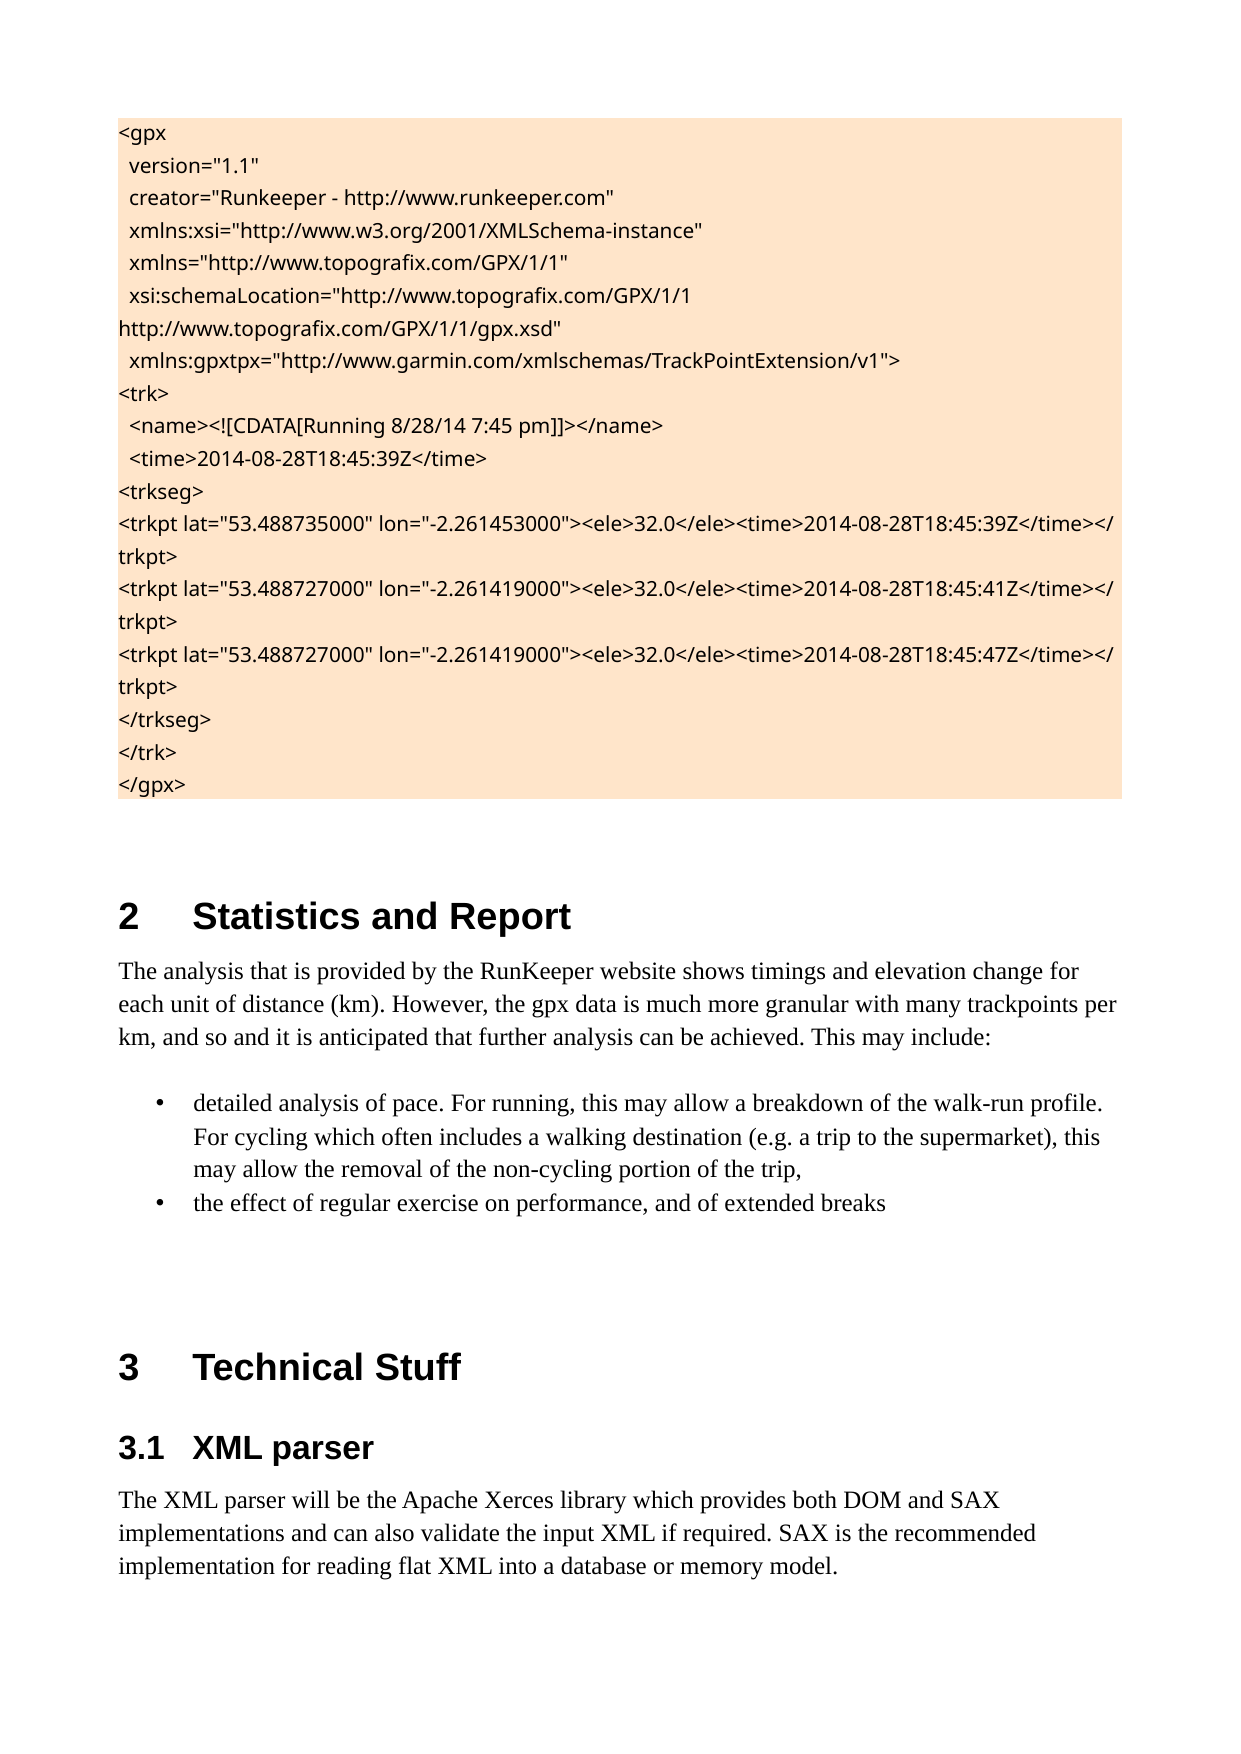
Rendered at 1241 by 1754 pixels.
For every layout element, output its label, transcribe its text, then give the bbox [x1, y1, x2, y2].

text </trk> [118, 738, 1122, 766]
subtitle Technical Stuff [118, 1345, 1122, 1388]
subtitle XML parser [118, 1428, 1122, 1467]
subtitle Statistics and Report [118, 894, 1122, 937]
text xmlns:xsi="http://www.w3.org/2001/XMLSchema-instance" [118, 216, 1122, 244]
text <trkseg> [118, 477, 1122, 505]
text version="1.1" [118, 151, 1122, 179]
text xmlns:gpxtpx="http://www.garmin.com/xmlschemas/TrackPointExtension/v1"> [118, 346, 1122, 375]
list the effect of regular exercise on performance, and of extended breaks [156, 1188, 1122, 1216]
text creator="Runkeeper - http://www.runkeeper.com" [118, 183, 1122, 212]
text The XML parser will be the Apache Xerces library which provides both DOM and SAX implementations and can also validate the input XML if required. SAX is the recommended implementation for reading flat XML into a database or memory model. [118, 1485, 1122, 1580]
text <trkpt lat="53.488735000" lon="-2.261453000"><ele>32.0</ele><time>2014-08-28T18:45:39Z</time></trkpt> [118, 509, 1122, 570]
text <name><![CDATA[Running 8/28/14 7:45 pm]]></name> [118, 412, 1122, 440]
text <time>2014-08-28T18:45:39Z</time> [118, 444, 1122, 473]
text xsi:schemaLocation="http://www.topografix.com/GPX/1/1 http://www.topografix.com/GPX/1/1/gpx.xsd" [118, 281, 1122, 342]
text <trk> [118, 379, 1122, 407]
list detailed analysis of pace. For running, this may allow a breakdown of the walk-run profile. For cycling which often includes a walking destination (e.g. a trip to the supermarket), this may allow the removal of the non-cycling portion of the trip, [156, 1088, 1122, 1183]
text The analysis that is provided by the RunKeeper website shows timings and elevation change for each unit of distance (km). However, the gpx data is much more granular with many trackpoints per km, and so and it is anticipated that further analysis can be achieved. This may include: [118, 956, 1122, 1051]
text <trkpt lat="53.488727000" lon="-2.261419000"><ele>32.0</ele><time>2014-08-28T18:45:47Z</time></trkpt> [118, 640, 1122, 701]
text </gpx> [118, 770, 1122, 799]
text <gpx [118, 118, 1122, 147]
text <trkpt lat="53.488727000" lon="-2.261419000"><ele>32.0</ele><time>2014-08-28T18:45:41Z</time></trkpt> [118, 574, 1122, 636]
text xmlns="http://www.topografix.com/GPX/1/1" [118, 248, 1122, 277]
text </trkseg> [118, 705, 1122, 733]
